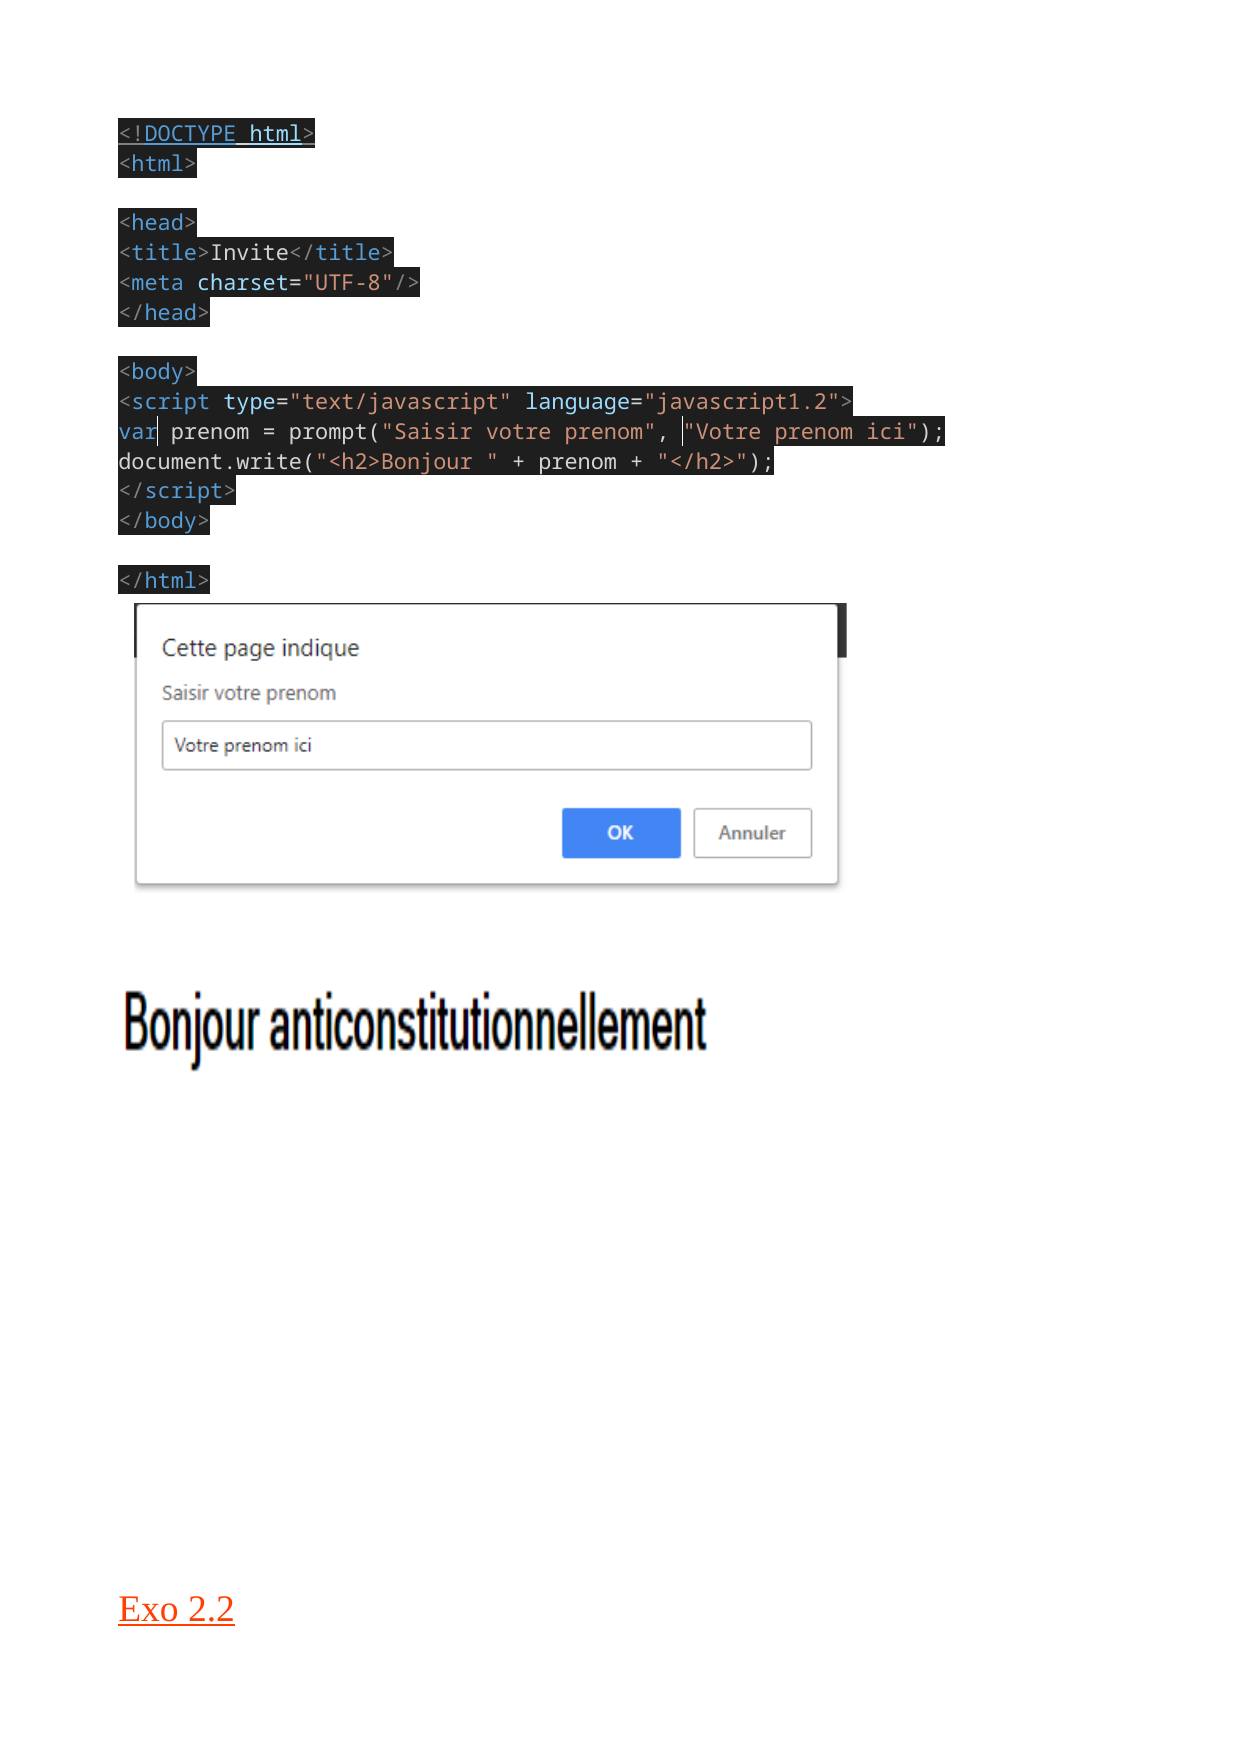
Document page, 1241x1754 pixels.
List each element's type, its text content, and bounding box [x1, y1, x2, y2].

text Exo 2.2 [118, 1586, 1122, 1629]
text <title>Invite</title> [118, 237, 1122, 267]
text </script> [118, 475, 1122, 505]
picture [123, 911, 836, 1201]
text </head> [118, 297, 1122, 327]
text </body> [118, 505, 1122, 535]
text <html> [118, 148, 1122, 178]
text </html> [118, 565, 1122, 594]
text <head> [118, 207, 1122, 237]
text <meta charset="UTF-8"/> [118, 267, 1122, 297]
text <script type="text/javascript" language="javascript1.2"> [118, 386, 1122, 416]
text <!DOCTYPE html> [118, 118, 1122, 148]
text var prenom = prompt("Saisir votre prenom", "Votre prenom ici"); [118, 416, 1122, 446]
text document.write("<h2>Bonjour " + prenom + "</h2>"); [118, 446, 1122, 475]
picture [134, 603, 847, 893]
text <body> [118, 356, 1122, 386]
